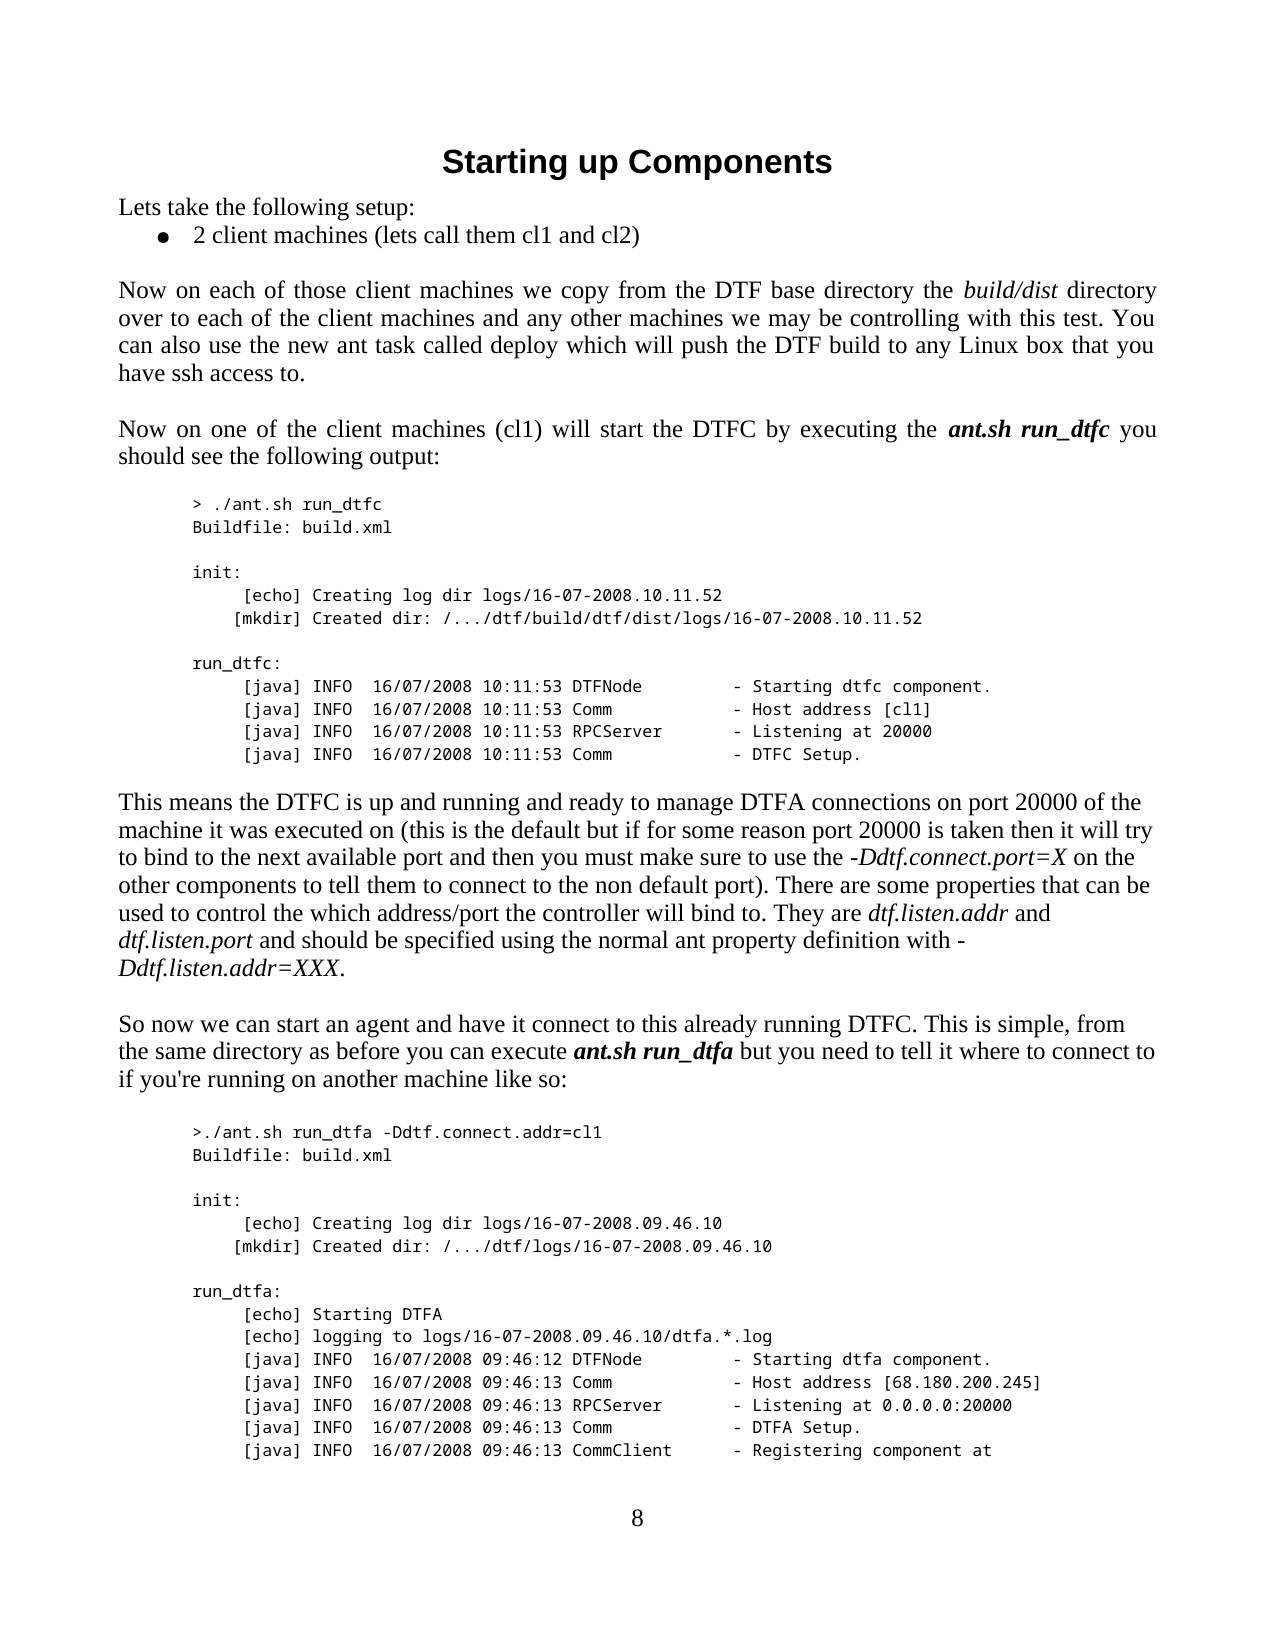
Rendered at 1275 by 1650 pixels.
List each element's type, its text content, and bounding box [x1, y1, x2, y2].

text [java] INFO 16/07/2008 09:46:13 CommClient - Registering component at [192, 1438, 1157, 1461]
text [echo] Creating log dir logs/16-07-2008.10.11.52 [192, 584, 1157, 606]
text [java] INFO 16/07/2008 09:46:13 Comm - DTFA Setup. [192, 1416, 1157, 1438]
text Buildfile: build.xml [192, 516, 1157, 538]
text [java] INFO 16/07/2008 10:11:53 DTFNode - Starting dtfc component. [192, 674, 1157, 697]
text [java] INFO 16/07/2008 09:46:12 DTFNode - Starting dtfa component. [192, 1348, 1157, 1370]
text > ./ant.sh run_dtfc [192, 493, 1157, 516]
text Now on each of those client machines we copy from the DTF base directory the build/dist directory over to each of the client machines and any other machines we may be controlling with this test. You can also use the new ant task called deploy which will push the DTF build to any Linux box that you have ssh access to. [118, 276, 1157, 387]
list 2 client machines (lets call them cl1 and cl2) [156, 221, 1157, 248]
text [java] INFO 16/07/2008 09:46:13 RPCServer - Listening at 0.0.0.0:20000 [192, 1393, 1157, 1416]
text [echo] Creating log dir logs/16-07-2008.09.46.10 [192, 1211, 1157, 1234]
text init: [192, 1189, 1157, 1211]
text Buildfile: build.xml [192, 1143, 1157, 1166]
text run_dtfa: [192, 1279, 1157, 1302]
text run_dtfc: [192, 652, 1157, 674]
text [echo] Starting DTFA [192, 1302, 1157, 1325]
text Now on one of the client machines (cl1) will start the DTFC by executing the ant.sh run_dtfc you should see the following output: [118, 415, 1157, 470]
text This means the DTFC is up and running and ready to manage DTFA connections on port 20000 of the machine it was executed on (this is the default but if for some reason port 20000 is taken then it will try to bind to the next available port and then you must make sure to use the -Ddtf.connect.port=X on the other components to tell them to connect to the non default port). There are some properties that can be used to control the which address/port the controller will bind to. They are dtf.listen.addr and dtf.listen.port and should be specified using the normal ant property definition with -Ddtf.listen.addr=XXX. [118, 788, 1157, 982]
text [java] INFO 16/07/2008 09:46:13 Comm - Host address [68.180.200.245] [192, 1370, 1157, 1393]
text [mkdir] Created dir: /.../dtf/build/dtf/dist/logs/16-07-2008.10.11.52 [192, 606, 1157, 629]
text [java] INFO 16/07/2008 10:11:53 RPCServer - Listening at 20000 [192, 720, 1157, 743]
text [echo] logging to logs/16-07-2008.09.46.10/dtfa.*.log [192, 1325, 1157, 1348]
text So now we can start an agent and have it connect to this already running DTFC. This is simple, from the same directory as before you can execute ant.sh run_dtfa but you need to tell it where to connect to if you're running on another machine like so: [118, 1010, 1157, 1093]
text [java] INFO 16/07/2008 10:11:53 Comm - DTFC Setup. [192, 743, 1157, 765]
text [java] INFO 16/07/2008 10:11:53 Comm - Host address [cl1] [192, 697, 1157, 720]
text [mkdir] Created dir: /.../dtf/logs/16-07-2008.09.46.10 [192, 1234, 1157, 1257]
text Lets take the following setup: [118, 193, 1157, 221]
subtitle Starting up Components [118, 143, 1157, 181]
text init: [192, 561, 1157, 584]
text >./ant.sh run_dtfa -Ddtf.connect.addr=cl1 [192, 1121, 1157, 1143]
